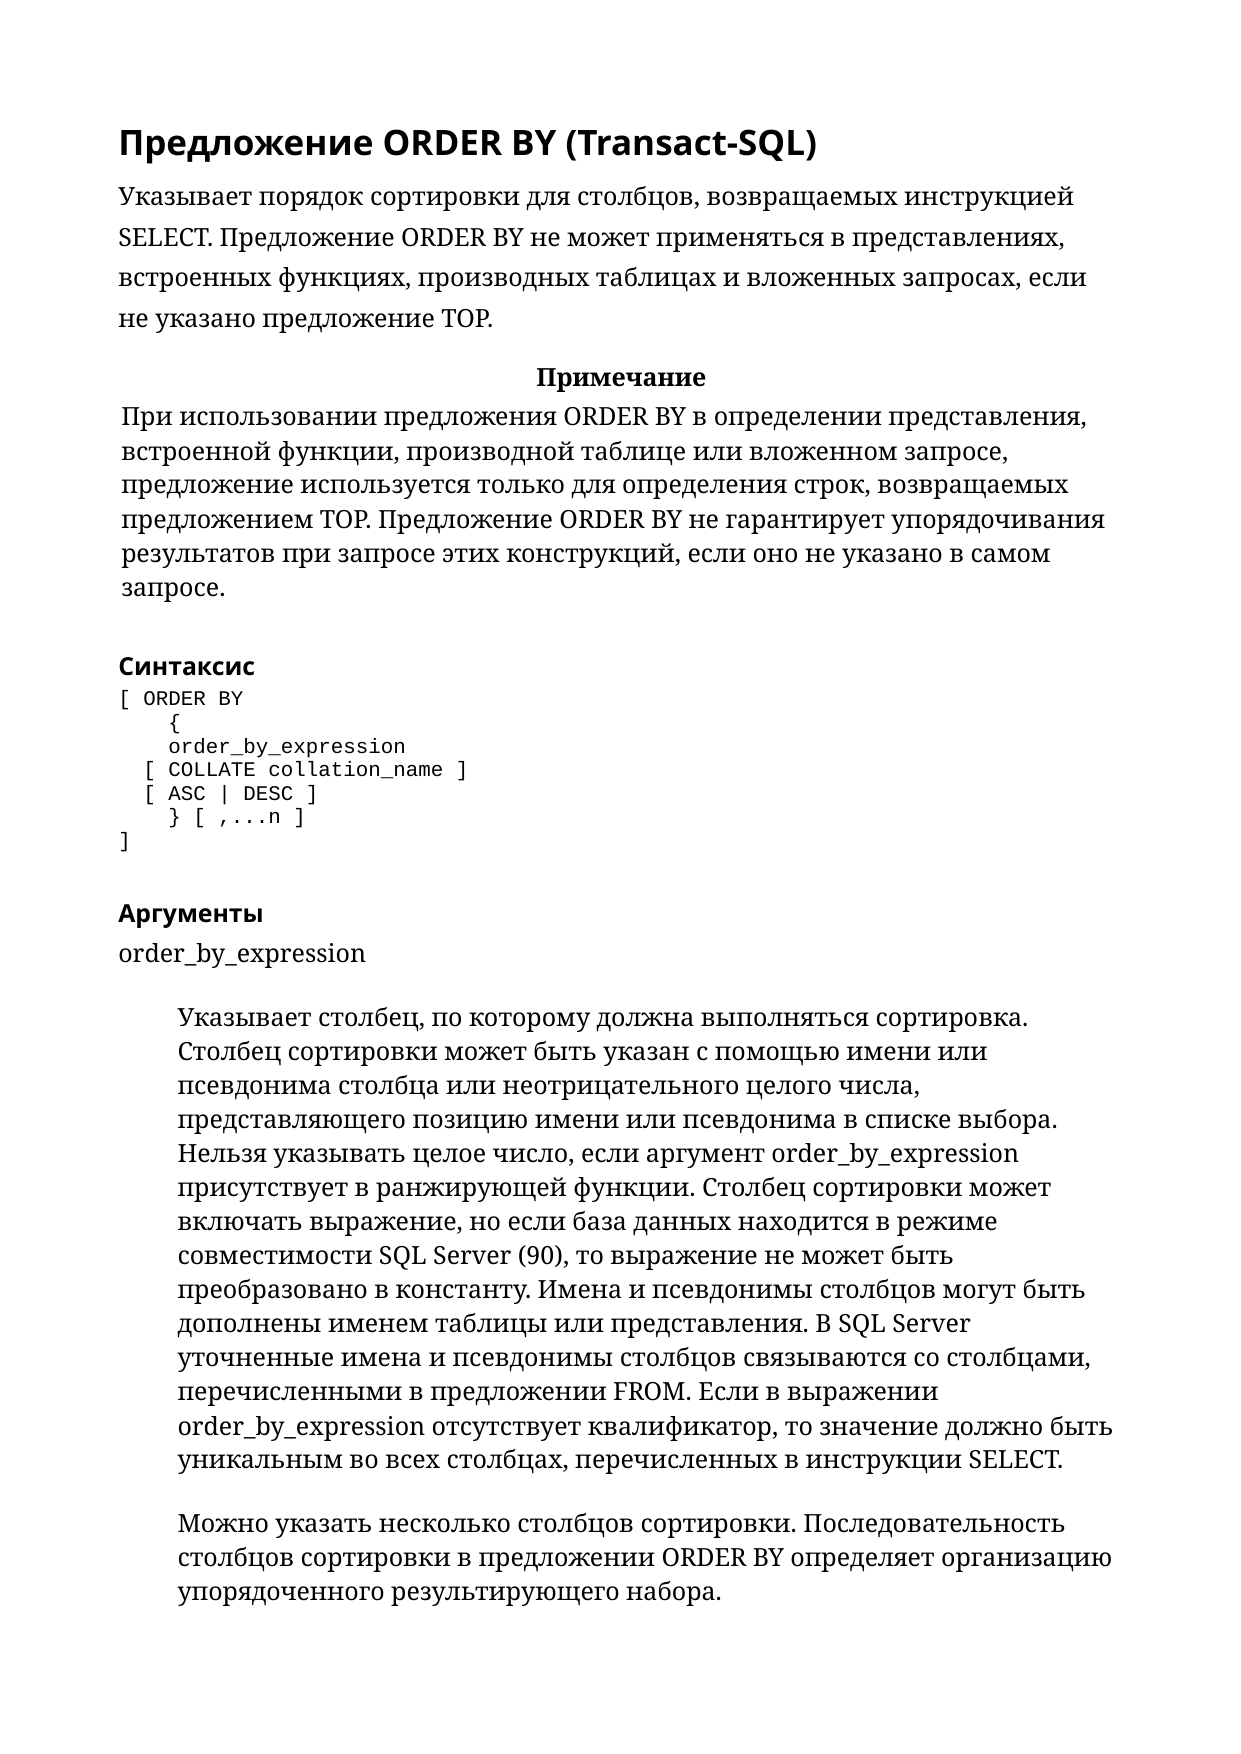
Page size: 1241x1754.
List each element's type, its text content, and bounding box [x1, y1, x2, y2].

table_header Примечание [118, 356, 1122, 396]
subtitle Синтаксис [118, 648, 1122, 682]
list Можно указать несколько столбцов сортировки. Последовательность столбцов сортировки в предложении ORDER BY определяет организацию упорядоченного результирующего набора. [177, 1506, 1122, 1608]
text Указывает порядок сортировки для столбцов, возвращаемых инструкцией SELECT. Предложение ORDER BY не может применяться в представлениях, встроенных функциях, производных таблицах и вложенных запросах, если не указано предложение TOP. [118, 178, 1122, 335]
text ] [118, 830, 1122, 854]
table_cell При использовании предложения ORDER BY в определении представления, встроенной функции, производной таблице или вложенном запросе, предложение используется только для определения строк, возвращаемых предложением TOP. Предложение ORDER BY не гарантирует упорядочивания результатов при запросе этих конструкций, если оно не указано в самом запросе. [118, 396, 1122, 636]
text [ ASC | DESC ] [118, 783, 1122, 807]
subtitle Аргументы [118, 896, 1122, 929]
subtitle Предложение ORDER BY (Transact-SQL) [118, 118, 1122, 166]
text } [ ,...n ] [118, 807, 1122, 830]
subtitle order_by_expression [118, 936, 1122, 970]
list Указывает столбец, по которому должна выполняться сортировка. Столбец сортировки может быть указан с помощью имени или псевдонима столбца или неотрицательного целого числа, представляющего позицию имени или псевдонима в списке выбора. Нельзя указывать целое число, если аргумент order_by_expression присутствует в ранжирующей функции. Столбец сортировки может включать выражение, но если база данных находится в режиме совместимости SQL Server (90), то выражение не может быть преобразовано в константу. Имена и псевдонимы столбцов могут быть дополнены именем таблицы или представления. В SQL Server уточненные имена и псевдонимы столбцов связываются со столбцами, перечисленными в предложении FROM. Если в выражении order_by_expression отсутствует квалификатор, то значение должно быть уникальным во всех столбцах, перечисленных в инструкции SELECT. [177, 999, 1122, 1476]
text [ ORDER BY [118, 688, 1122, 712]
text { [118, 712, 1122, 736]
text [ COLLATE collation_name ] [118, 759, 1122, 783]
text order_by_expression [118, 736, 1122, 759]
